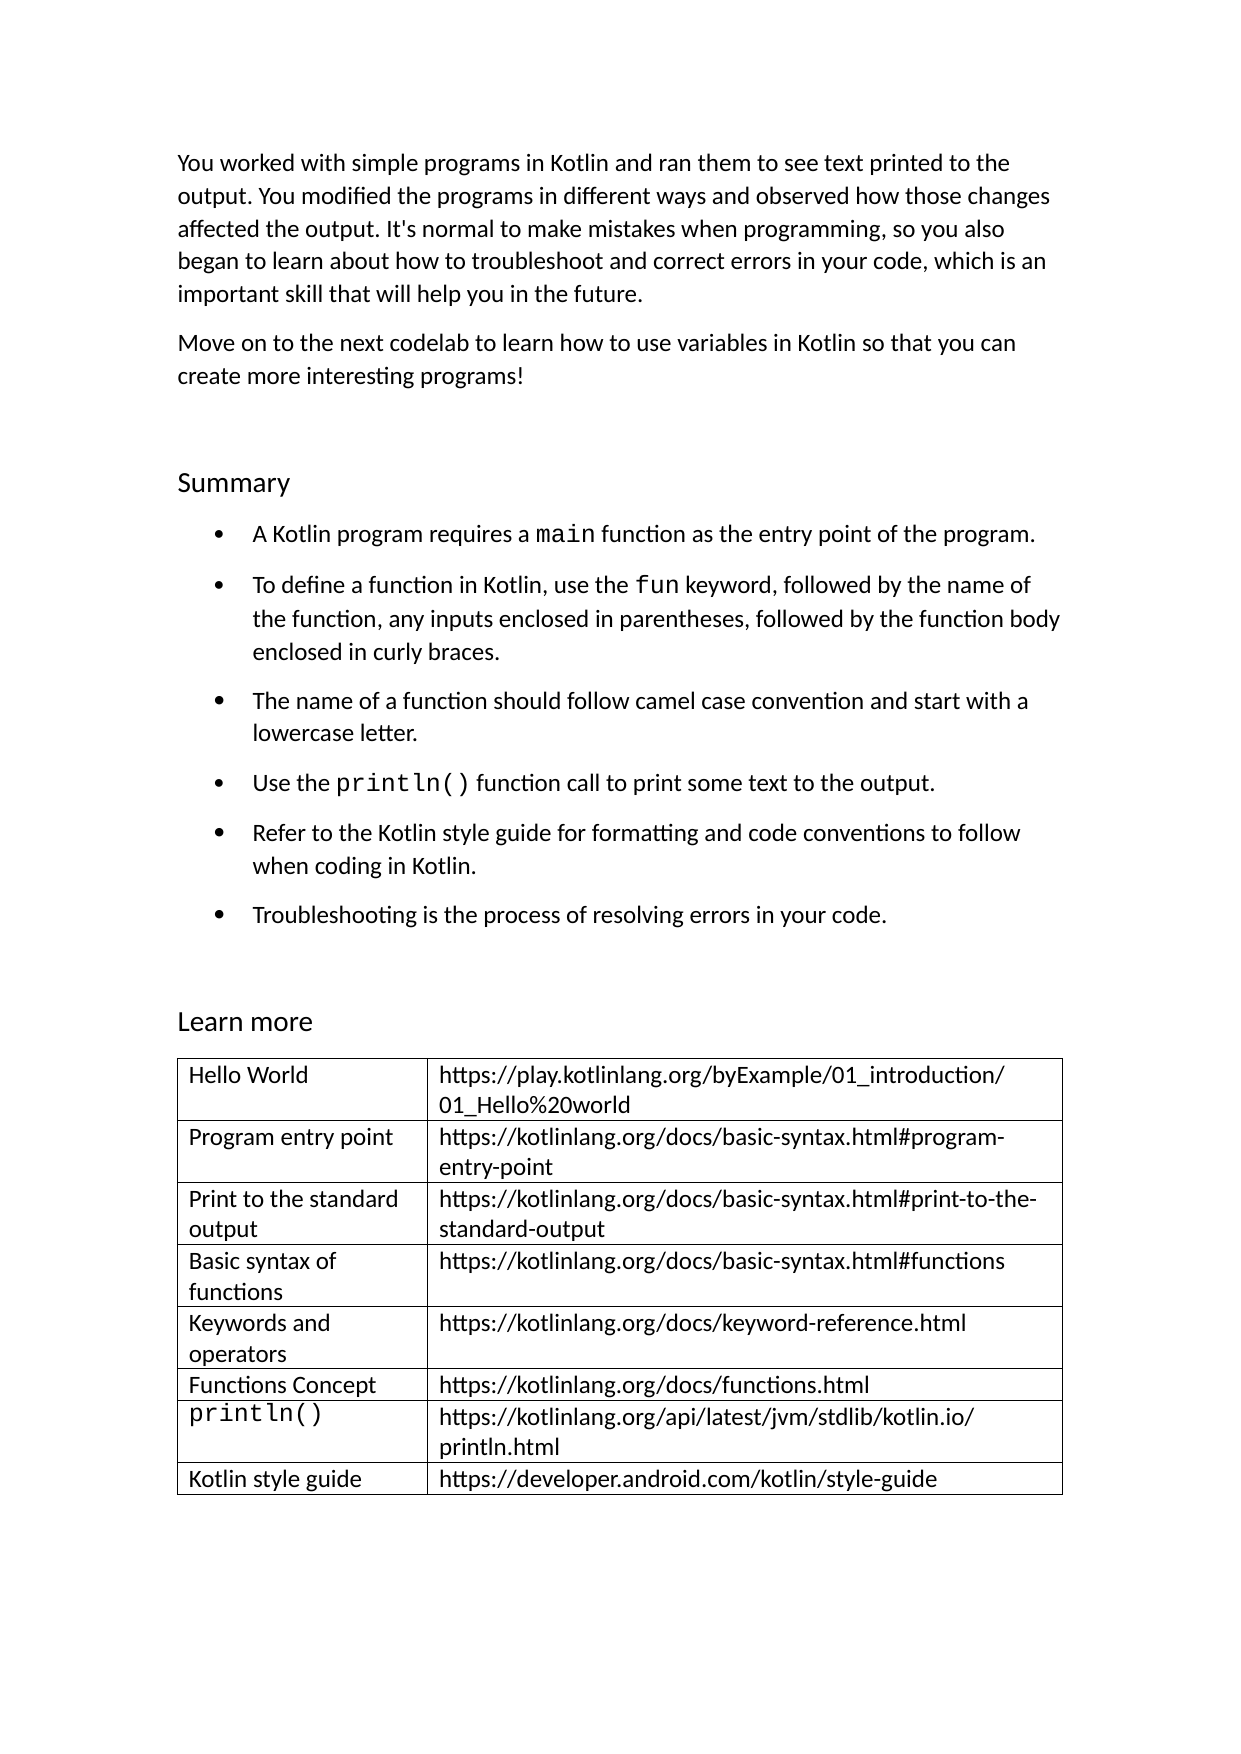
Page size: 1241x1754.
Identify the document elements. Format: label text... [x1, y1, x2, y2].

table_cell Basic syntax of functions [178, 1245, 427, 1306]
table_header https://play.kotlinlang.org/byExample/01_introduction/01_Hello%20world [428, 1059, 1062, 1120]
table_cell https://kotlinlang.org/docs/basic-syntax.html#print-to-the-standard-output [428, 1183, 1062, 1244]
text Summary [177, 464, 1063, 499]
table_cell https://kotlinlang.org/docs/basic-syntax.html#program-entry-point [428, 1121, 1062, 1182]
table_cell https://kotlinlang.org/docs/functions.html [428, 1369, 1062, 1400]
list A Kotlin program requires a main function as the entry point of the program. [215, 518, 1063, 550]
list To define a function in Kotlin, use the fun keyword, followed by the name of the function, any inputs enclosed in parentheses, followed by the function body enclosed in curly braces. [215, 569, 1063, 666]
list The name of a function should follow camel case convention and start with a lowercase letter. [215, 685, 1063, 748]
table_cell https://developer.android.com/kotlin/style-guide [428, 1463, 1062, 1493]
list Refer to the Kotlin style guide for formatting and code conventions to follow when coding in Kotlin. [215, 817, 1063, 881]
text Move on to the next codelab to learn how to use variables in Kotlin so that you can create more interesting programs! [177, 327, 1063, 390]
table_cell Functions Concept [178, 1369, 427, 1400]
table_cell https://kotlinlang.org/api/latest/jvm/stdlib/kotlin.io/println.html [428, 1401, 1062, 1462]
table_cell https://kotlinlang.org/docs/keyword-reference.html [428, 1307, 1062, 1368]
table_cell https://kotlinlang.org/docs/basic-syntax.html#functions [428, 1245, 1062, 1306]
text Learn more [177, 1003, 1063, 1039]
list Troubleshooting is the process of resolving errors in your code. [215, 899, 1063, 930]
table_cell Keywords and operators [178, 1307, 427, 1368]
list Use the println() function call to print some text to the output. [215, 767, 1063, 798]
table_header Hello World [178, 1059, 427, 1120]
table_cell Print to the standard output [178, 1183, 427, 1244]
table_cell Kotlin style guide [178, 1463, 427, 1493]
table_cell println() [178, 1401, 427, 1462]
text You worked with simple programs in Kotlin and ran them to see text printed to the output. You modified the programs in different ways and observed how those changes affected the output. It's normal to make mistakes when programming, so you also began to learn about how to troubleshoot and correct errors in your code, which is an important skill that will help you in the future. [177, 148, 1063, 308]
table_cell Program entry point [178, 1121, 427, 1182]
